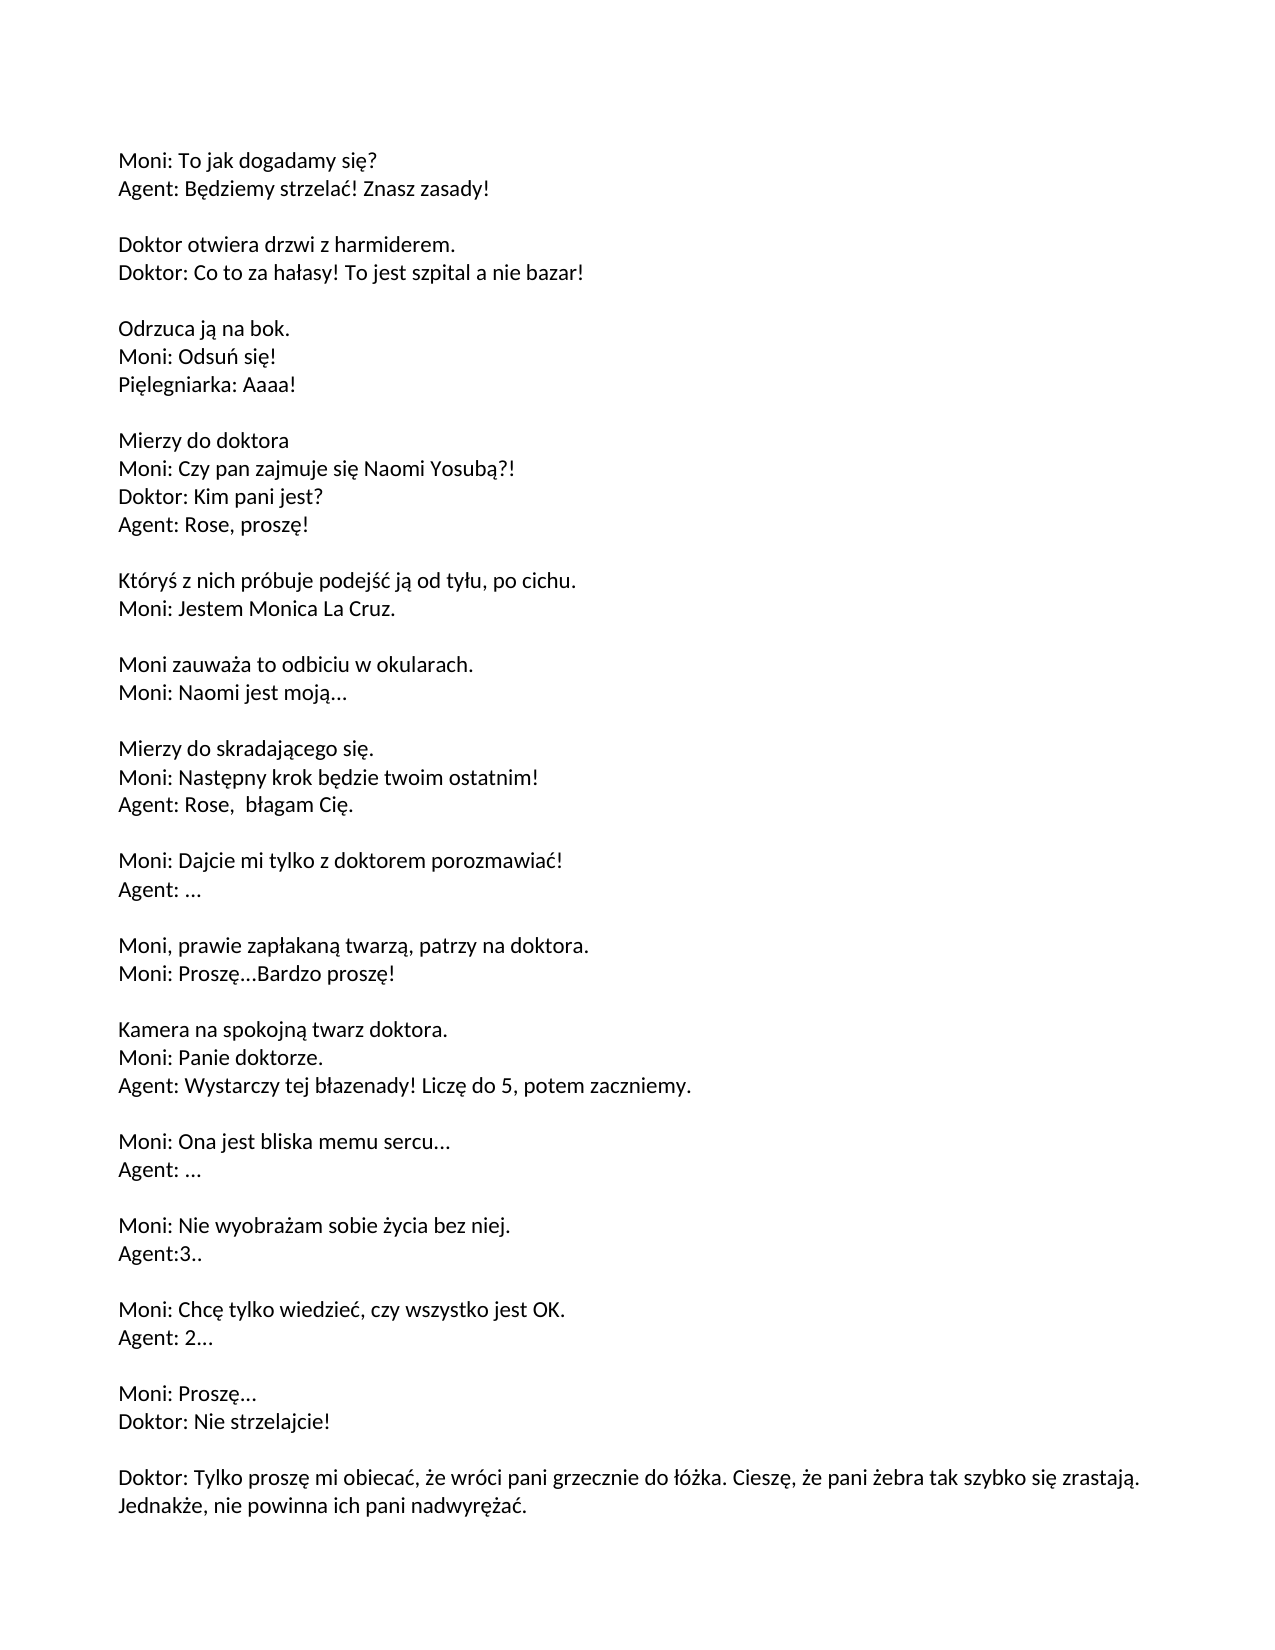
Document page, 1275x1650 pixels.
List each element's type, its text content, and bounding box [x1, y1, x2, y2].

text Mierzy do skradającego się. [118, 734, 1157, 763]
text Któryś z nich próbuje podejść ją od tyłu, po cichu. [118, 566, 1157, 594]
text Agent: Wystarczy tej błazenady! Liczę do 5, potem zaczniemy. [118, 1071, 1157, 1099]
text Doktor: Kim pani jest? [118, 482, 1157, 510]
text Agent: Rose, proszę! [118, 510, 1157, 538]
text Moni: Chcę tylko wiedzieć, czy wszystko jest OK. [118, 1295, 1157, 1323]
text Moni zauważa to odbiciu w okularach. [118, 651, 1157, 678]
text Moni: Naomi jest moją... [118, 678, 1157, 707]
text Pięlegniarka: Aaaa! [118, 370, 1157, 398]
text Moni: Panie doktorze. [118, 1043, 1157, 1071]
text Doktor otwiera drzwi z harmiderem. [118, 230, 1157, 258]
text Odrzuca ją na bok. [118, 314, 1157, 342]
text Agent:3.. [118, 1239, 1157, 1267]
text Moni: To jak dogadamy się? [118, 146, 1157, 174]
text Mierzy do doktora [118, 426, 1157, 454]
text Doktor: Co to za hałasy! To jest szpital a nie bazar! [118, 258, 1157, 286]
text Doktor: Tylko proszę mi obiecać, że wróci pani grzecznie do łóżka. Cieszę, że pani żebra tak szybko się zrastają. Jednakże, nie powinna ich pani nadwyrężać. [118, 1463, 1157, 1519]
text Moni: Jestem Monica La Cruz. [118, 594, 1157, 622]
text Moni: Nie wyobrażam sobie życia bez niej. [118, 1211, 1157, 1239]
text Moni, prawie zapłakaną twarzą, patrzy na doktora. [118, 931, 1157, 959]
text Moni: Następny krok będzie twoim ostatnim! [118, 763, 1157, 791]
text Moni: Odsuń się! [118, 342, 1157, 370]
text Moni: Proszę...Bardzo proszę! [118, 959, 1157, 987]
text Agent: Rose, błagam Cię. [118, 791, 1157, 819]
text Doktor: Nie strzelajcie! [118, 1407, 1157, 1435]
text Moni: Dajcie mi tylko z doktorem porozmawiać! [118, 847, 1157, 875]
text Agent: ... [118, 875, 1157, 903]
text Agent: 2... [118, 1323, 1157, 1351]
text Moni: Proszę... [118, 1379, 1157, 1407]
text Moni: Ona jest bliska memu sercu... [118, 1127, 1157, 1155]
text Moni: Czy pan zajmuje się Naomi Yosubą?! [118, 454, 1157, 482]
text Kamera na spokojną twarz doktora. [118, 1015, 1157, 1043]
text Agent: ... [118, 1155, 1157, 1183]
text Agent: Będziemy strzelać! Znasz zasady! [118, 174, 1157, 202]
